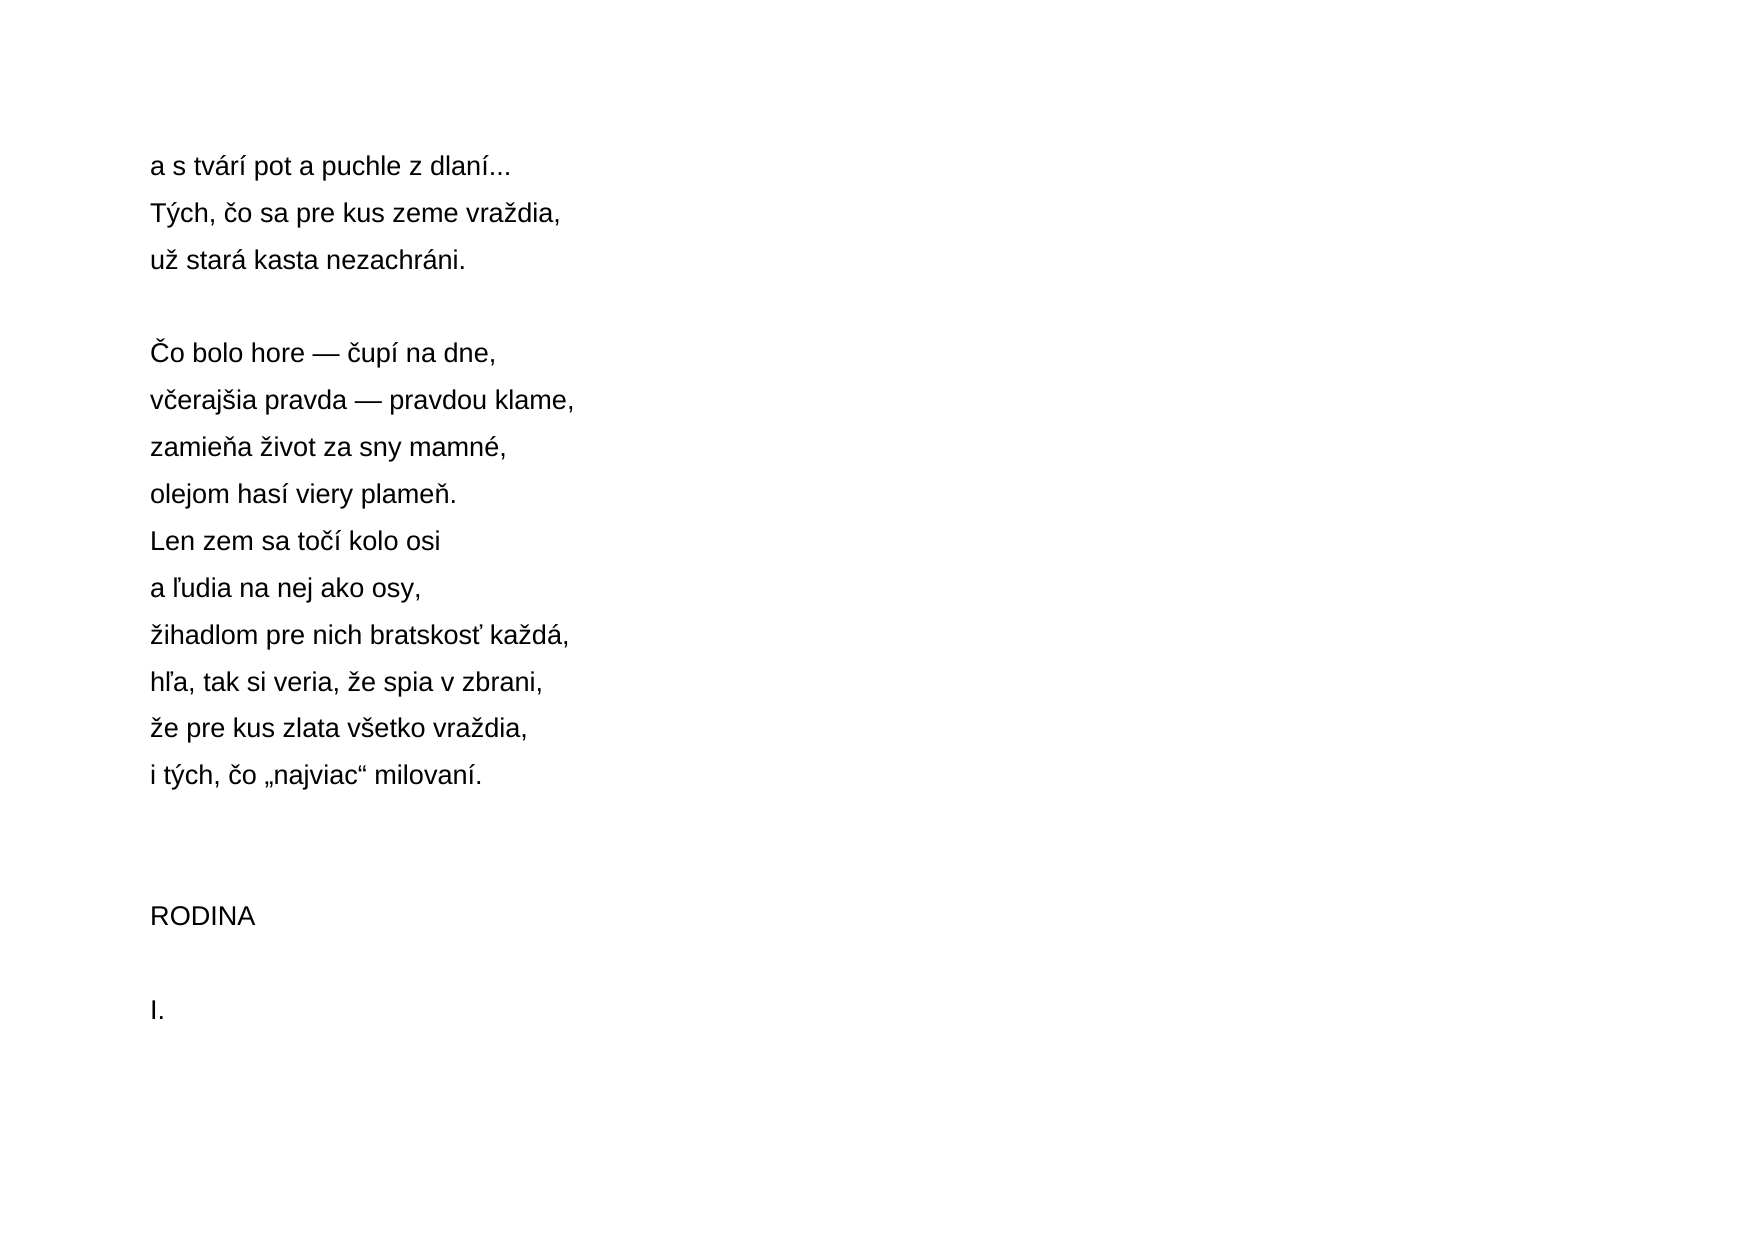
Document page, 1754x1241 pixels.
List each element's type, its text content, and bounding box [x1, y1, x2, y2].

text Čo bolo hore — čupí na dne, [150, 337, 1237, 369]
text že pre kus zlata všetko vraždia, [150, 712, 1237, 744]
text Len zem sa točí kolo osi [150, 525, 1237, 556]
text a s tvárí pot a puchle z dlaní... [150, 150, 1237, 181]
text včerajšia pravda — pravdou klame, [150, 384, 1237, 416]
text zamieňa život za sny mamné, [150, 431, 1237, 462]
text už stará kasta nezachráni. [150, 244, 1237, 275]
text RODINA [150, 900, 1237, 931]
text žihadlom pre nich bratskosť každá, [150, 619, 1237, 650]
text i tých, čo „najviac“ milovaní. [150, 759, 1237, 791]
text Tých, čo sa pre kus zeme vraždia, [150, 197, 1237, 228]
text hľa, tak si veria, že spia v zbrani, [150, 666, 1237, 697]
text olejom hasí viery plameň. [150, 478, 1237, 509]
text I. [150, 994, 1237, 1025]
text a ľudia na nej ako osy, [150, 572, 1237, 603]
